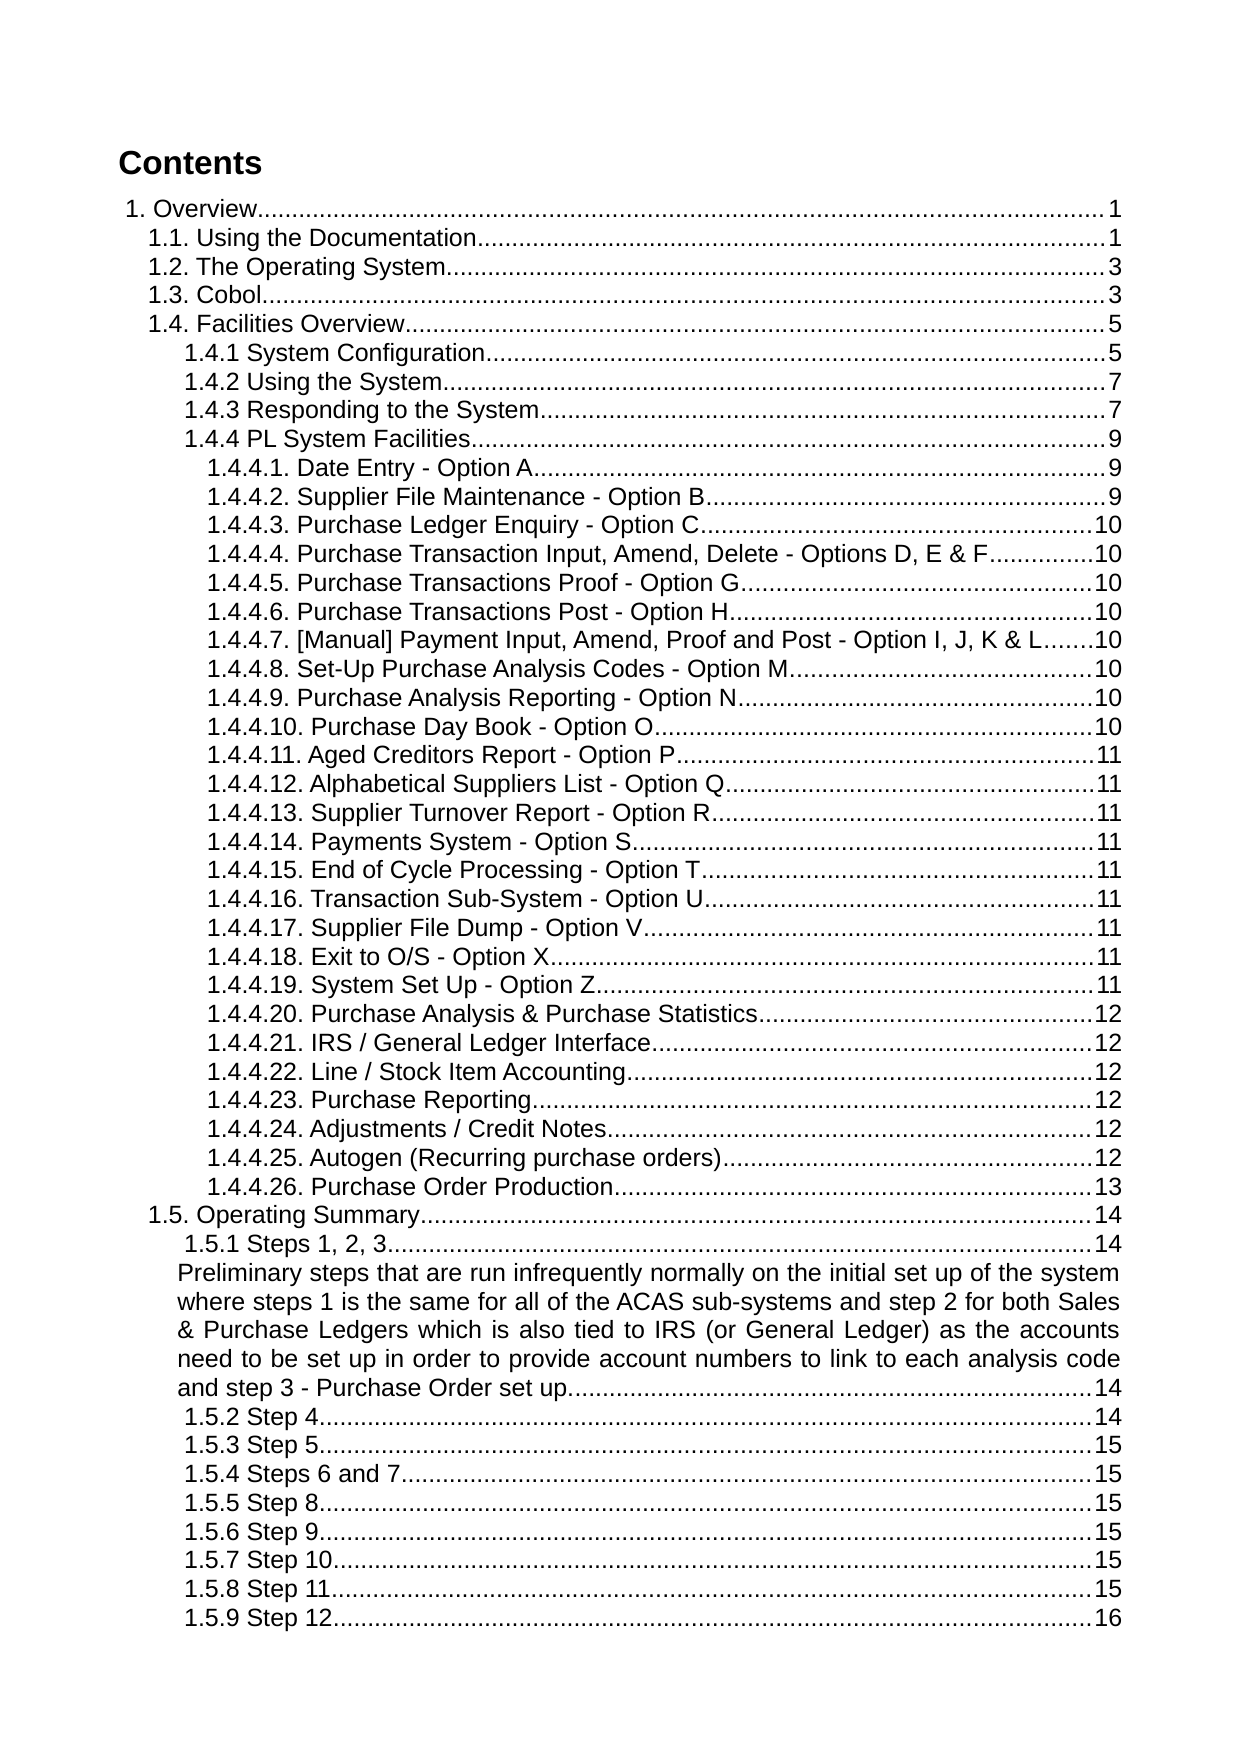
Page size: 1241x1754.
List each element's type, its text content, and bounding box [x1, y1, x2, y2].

text 1.4.4.6. Purchase Transactions Post - Option H 10 [207, 597, 1122, 625]
text 1.4.4.16. Transaction Sub-System - Option U 11 [207, 884, 1122, 913]
text Preliminary steps that are run infrequently normally on the initial set up of the system where steps 1 is the same for all of the ACAS sub-systems and step 2 for both Sales & Purchase Ledgers which is also tied to IRS (or General Ledger) as the accounts need to be set up in order to provide account numbers to link to each analysis code and step 3 - Purchase Order set up. 14 [177, 1258, 1122, 1402]
text 1.4.4.21. IRS / General Ledger Interface 12 [207, 1028, 1122, 1057]
text 1.4.4.3. Purchase Ledger Enquiry - Option C 10 [207, 510, 1122, 539]
text 1.5.6 Step 9 15 [177, 1517, 1122, 1545]
text 1.4.2 Using the System 7 [177, 367, 1122, 395]
text 1.4.4.13. Supplier Turnover Report - Option R 11 [207, 798, 1122, 827]
text 1.4.4.17. Supplier File Dump - Option V 11 [207, 913, 1122, 942]
text 1.4.4.14. Payments System - Option S 11 [207, 827, 1122, 855]
text 1.4.4.7. [Manual] Payment Input, Amend, Proof and Post - Option I, J, K & L 10 [207, 625, 1122, 654]
text 1.4.4.24. Adjustments / Credit Notes 12 [207, 1114, 1122, 1143]
text 1.5.4 Steps 6 and 7 15 [177, 1459, 1122, 1488]
text 1.4.4.1. Date Entry - Option A 9 [207, 453, 1122, 482]
text 1.5.5 Step 8 15 [177, 1488, 1122, 1517]
text 1.4.4.2. Supplier File Maintenance - Option B 9 [207, 482, 1122, 510]
text 1.4.4.8. Set-Up Purchase Analysis Codes - Option M 10 [207, 654, 1122, 683]
text 1.4.4.10. Purchase Day Book - Option O 10 [207, 712, 1122, 740]
text 1.4.4 PL System Facilities 9 [177, 424, 1122, 453]
text 1.4.3 Responding to the System 7 [177, 395, 1122, 424]
text 1.3. Cobol 3 [148, 280, 1122, 309]
text 1.4.4.18. Exit to O/S - Option X 11 [207, 942, 1122, 970]
text 1.4.4.19. System Set Up - Option Z 11 [207, 970, 1122, 999]
text 1.5.3 Step 5 15 [177, 1430, 1122, 1459]
text 1.4.4.22. Line / Stock Item Accounting 12 [207, 1057, 1122, 1085]
text 1.5.9 Step 12 16 [177, 1603, 1122, 1632]
text 1.1. Using the Documentation 1 [148, 223, 1122, 252]
text 1.4. Facilities Overview 5 [148, 309, 1122, 338]
text 1.5.1 Steps 1, 2, 3 14 [177, 1229, 1122, 1258]
text 1.5.8 Step 11 15 [177, 1574, 1122, 1603]
text 1.4.4.9. Purchase Analysis Reporting - Option N 10 [207, 683, 1122, 712]
text 1.2. The Operating System. 3 [148, 252, 1122, 280]
text 1.4.4.5. Purchase Transactions Proof - Option G 10 [207, 568, 1122, 597]
text 1.4.4.20. Purchase Analysis & Purchase Statistics 12 [207, 999, 1122, 1028]
text 1.5. Operating Summary 14 [148, 1200, 1122, 1229]
text 1.4.4.23. Purchase Reporting 12 [207, 1085, 1122, 1114]
text 1.4.4.4. Purchase Transaction Input, Amend, Delete - Options D, E & F 10 [207, 539, 1122, 568]
text 1.4.4.11. Aged Creditors Report - Option P 11 [207, 740, 1122, 769]
text 1.4.4.15. End of Cycle Processing - Option T 11 [207, 855, 1122, 884]
text 1.4.1 System Configuration 5 [177, 338, 1122, 367]
text 1.4.4.12. Alphabetical Suppliers List - Option Q 11 [207, 769, 1122, 798]
subtitle Contents [118, 143, 1122, 182]
text 1. Overview 1 [118, 194, 1122, 223]
text 1.5.2 Step 4 14 [177, 1402, 1122, 1430]
text 1.4.4.25. Autogen (Recurring purchase orders) 12 [207, 1143, 1122, 1172]
text 1.5.7 Step 10 15 [177, 1545, 1122, 1574]
text 1.4.4.26. Purchase Order Production 13 [207, 1172, 1122, 1200]
